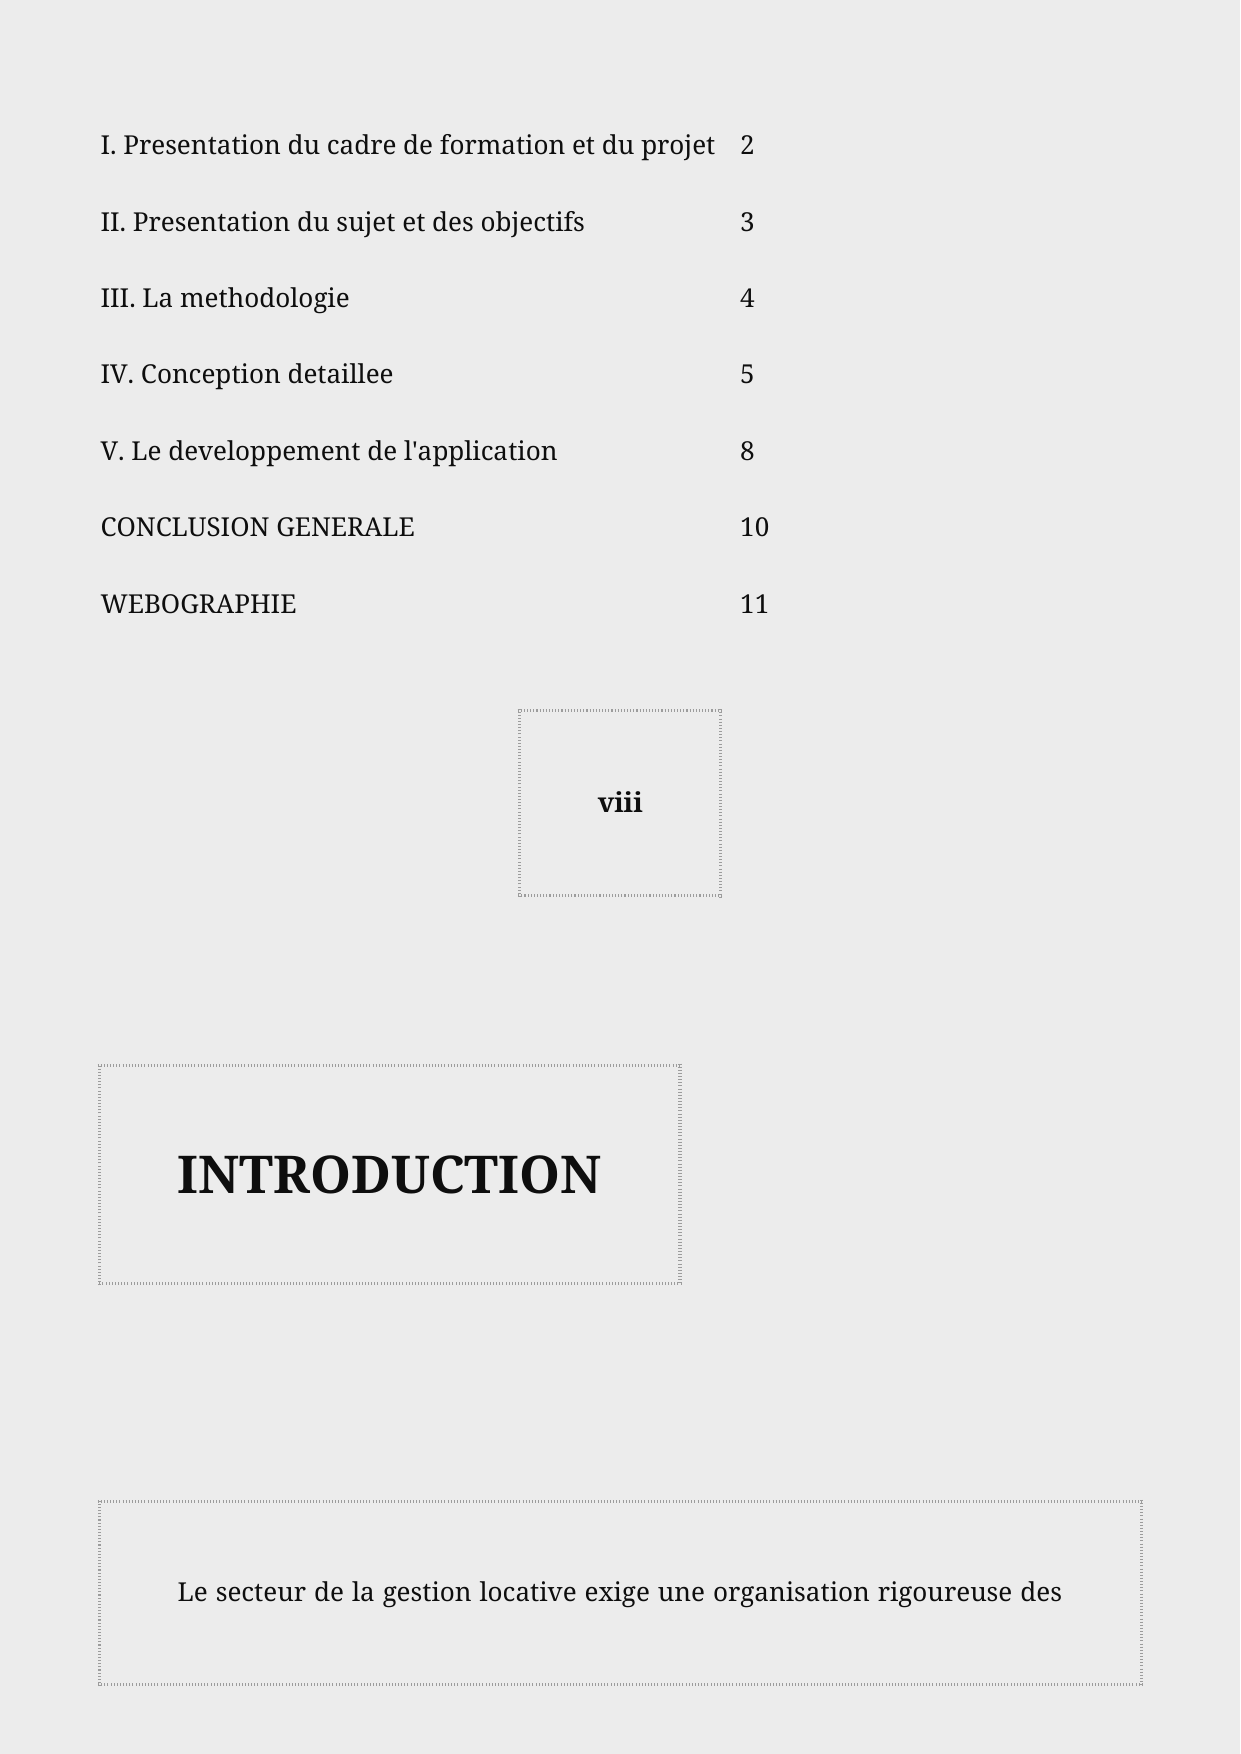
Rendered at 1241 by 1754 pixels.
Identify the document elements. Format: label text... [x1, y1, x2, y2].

table_cell III. La methodologie [98, 277, 726, 353]
table_cell [726, 200, 737, 277]
table_header [726, 47, 737, 124]
table_cell IV. Conception detaillee [98, 353, 726, 429]
text Le secteur de la gestion locative exige une organisation rigoureuse des [97, 1500, 1143, 1686]
table_cell II. Presentation du sujet et des objectifs [98, 200, 726, 277]
table_cell CONCLUSION GENERALE [98, 506, 726, 582]
table_cell 5 [737, 353, 782, 429]
table_cell V. Le developpement de l'application [98, 430, 726, 506]
table_cell 11 [737, 583, 782, 659]
table_cell 10 [737, 506, 782, 582]
table_cell 3 [737, 200, 782, 277]
table_cell [726, 583, 737, 659]
table_cell [726, 353, 737, 429]
text INTRODUCTION [97, 1063, 1143, 1285]
table_cell [726, 277, 737, 353]
table_cell I. Presentation du cadre de formation et du projet [98, 124, 726, 200]
table_cell [726, 430, 737, 506]
table_cell WEBOGRAPHIE [98, 583, 726, 659]
table_cell 4 [737, 277, 782, 353]
table_header [98, 47, 726, 124]
table_cell 2 [737, 124, 782, 200]
text viii [97, 709, 1143, 897]
table_cell [726, 124, 737, 200]
table_header [737, 47, 782, 124]
table_cell 8 [737, 430, 782, 506]
table_cell [726, 506, 737, 582]
